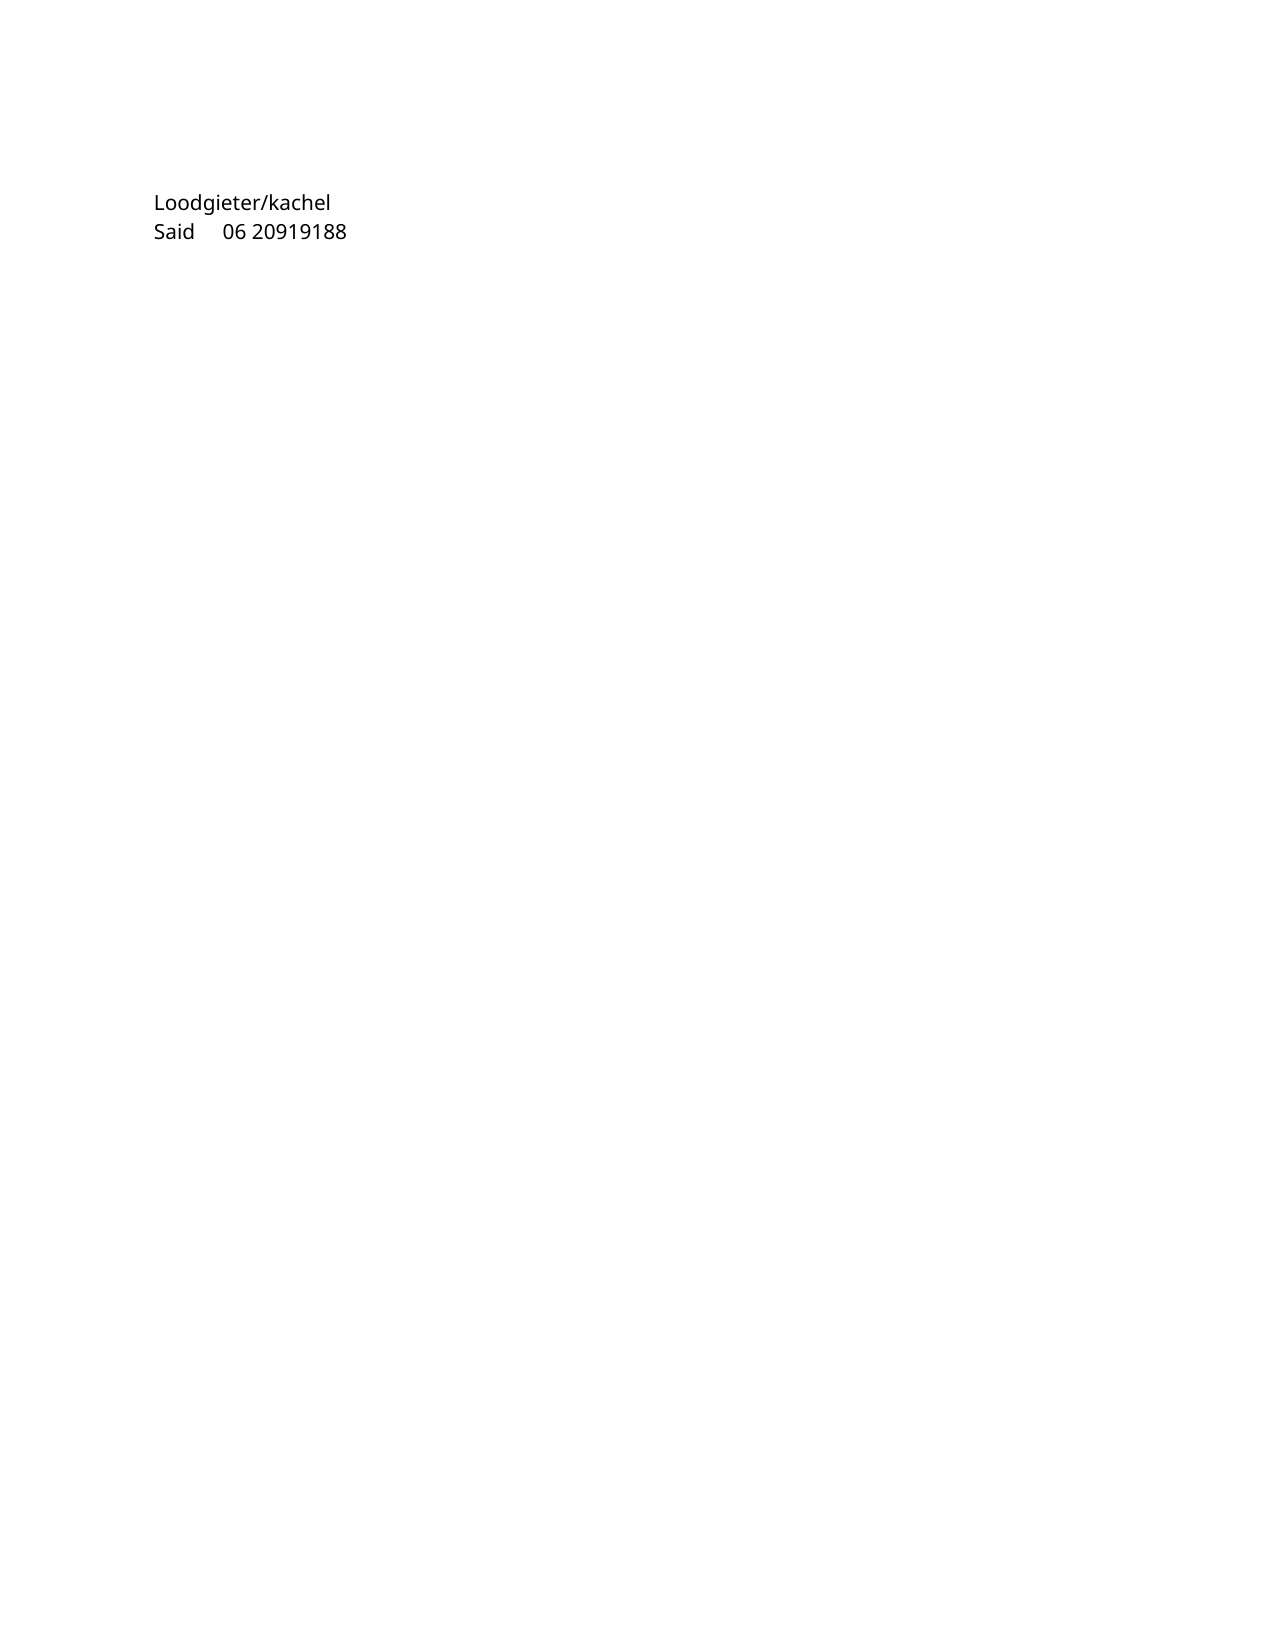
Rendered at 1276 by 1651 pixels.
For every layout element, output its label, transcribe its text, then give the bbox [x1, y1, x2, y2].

text Said 06 20919188 [147, 217, 1128, 245]
text Loodgieter/kachel [147, 188, 1128, 217]
